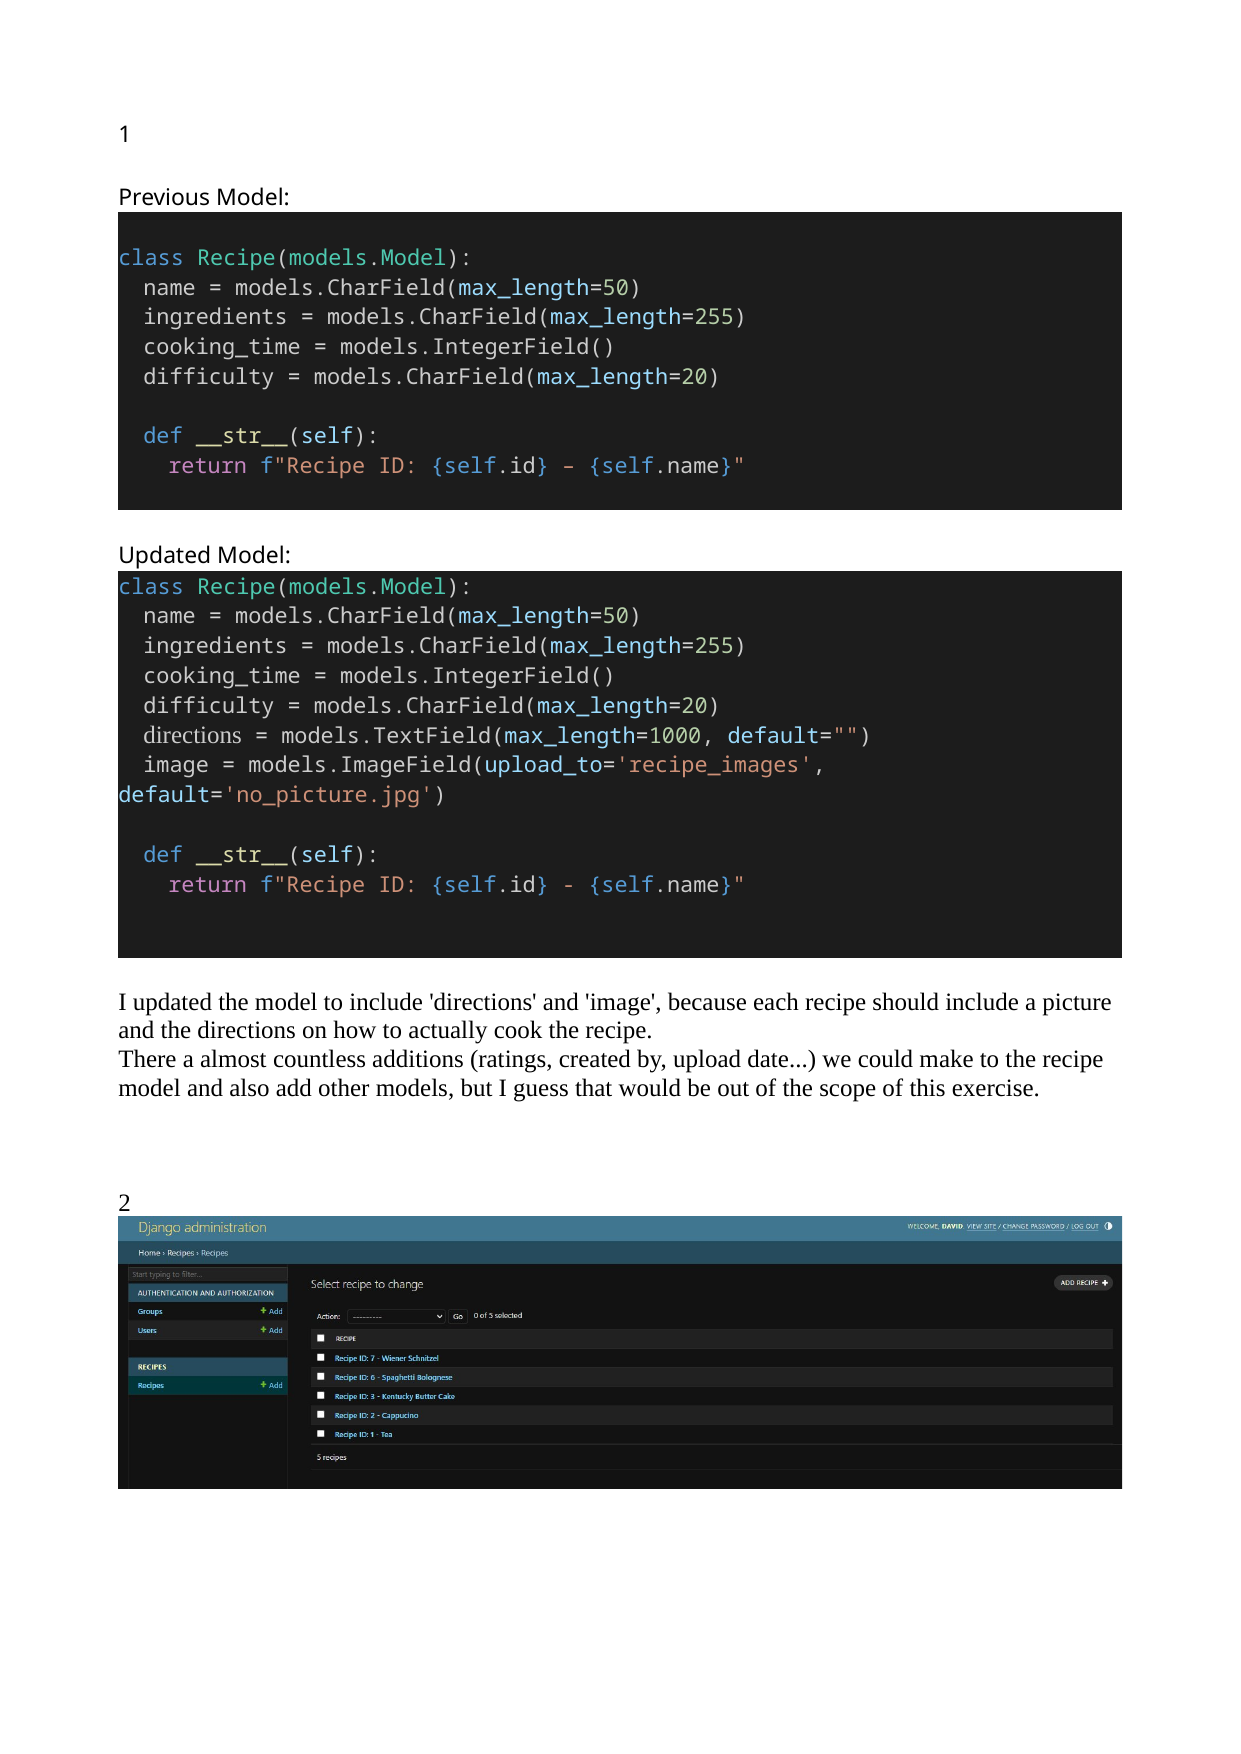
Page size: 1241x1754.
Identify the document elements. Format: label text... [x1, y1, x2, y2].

text difficulty = models.CharField(max_length=20) [118, 690, 1122, 720]
text directions = models.TextField(max_length=1000, default="") [118, 720, 1122, 749]
text cooking_time = models.IntegerField() [118, 660, 1122, 690]
text return f"Recipe ID: {self.id} – {self.name}" [118, 450, 1122, 480]
text class Recipe(models.Model): [118, 571, 1122, 601]
text name = models.CharField(max_length=50) [118, 601, 1122, 630]
text return f"Recipe ID: {self.id} - {self.name}" [118, 868, 1122, 898]
text difficulty = models.CharField(max_length=20) [118, 361, 1122, 391]
text 1 [118, 118, 1122, 149]
text def __str__(self): [118, 420, 1122, 450]
text I updated the model to include 'directions' and 'image', because each recipe should include a picture and the directions on how to actually cook the recipe. There a almost countless additions (ratings, created by, upload date...) we could make to the recipe model and also add other models, but I guess that would be out of the scope of this exercise. [118, 987, 1122, 1130]
picture [118, 1216, 1123, 1489]
text def __str__(self): [118, 839, 1122, 868]
text Updated Model: [118, 539, 1122, 571]
text ingredients = models.CharField(max_length=255) [118, 301, 1122, 331]
text image = models.ImageField(upload_to='recipe_images', default='no_picture.jpg') [118, 749, 1122, 809]
text ingredients = models.CharField(max_length=255) [118, 630, 1122, 660]
text cooking_time = models.IntegerField() [118, 331, 1122, 361]
text 2 [118, 1159, 1122, 1216]
text Previous Model: [118, 181, 1122, 212]
text name = models.CharField(max_length=50) [118, 271, 1122, 301]
text class Recipe(models.Model): [118, 242, 1122, 271]
